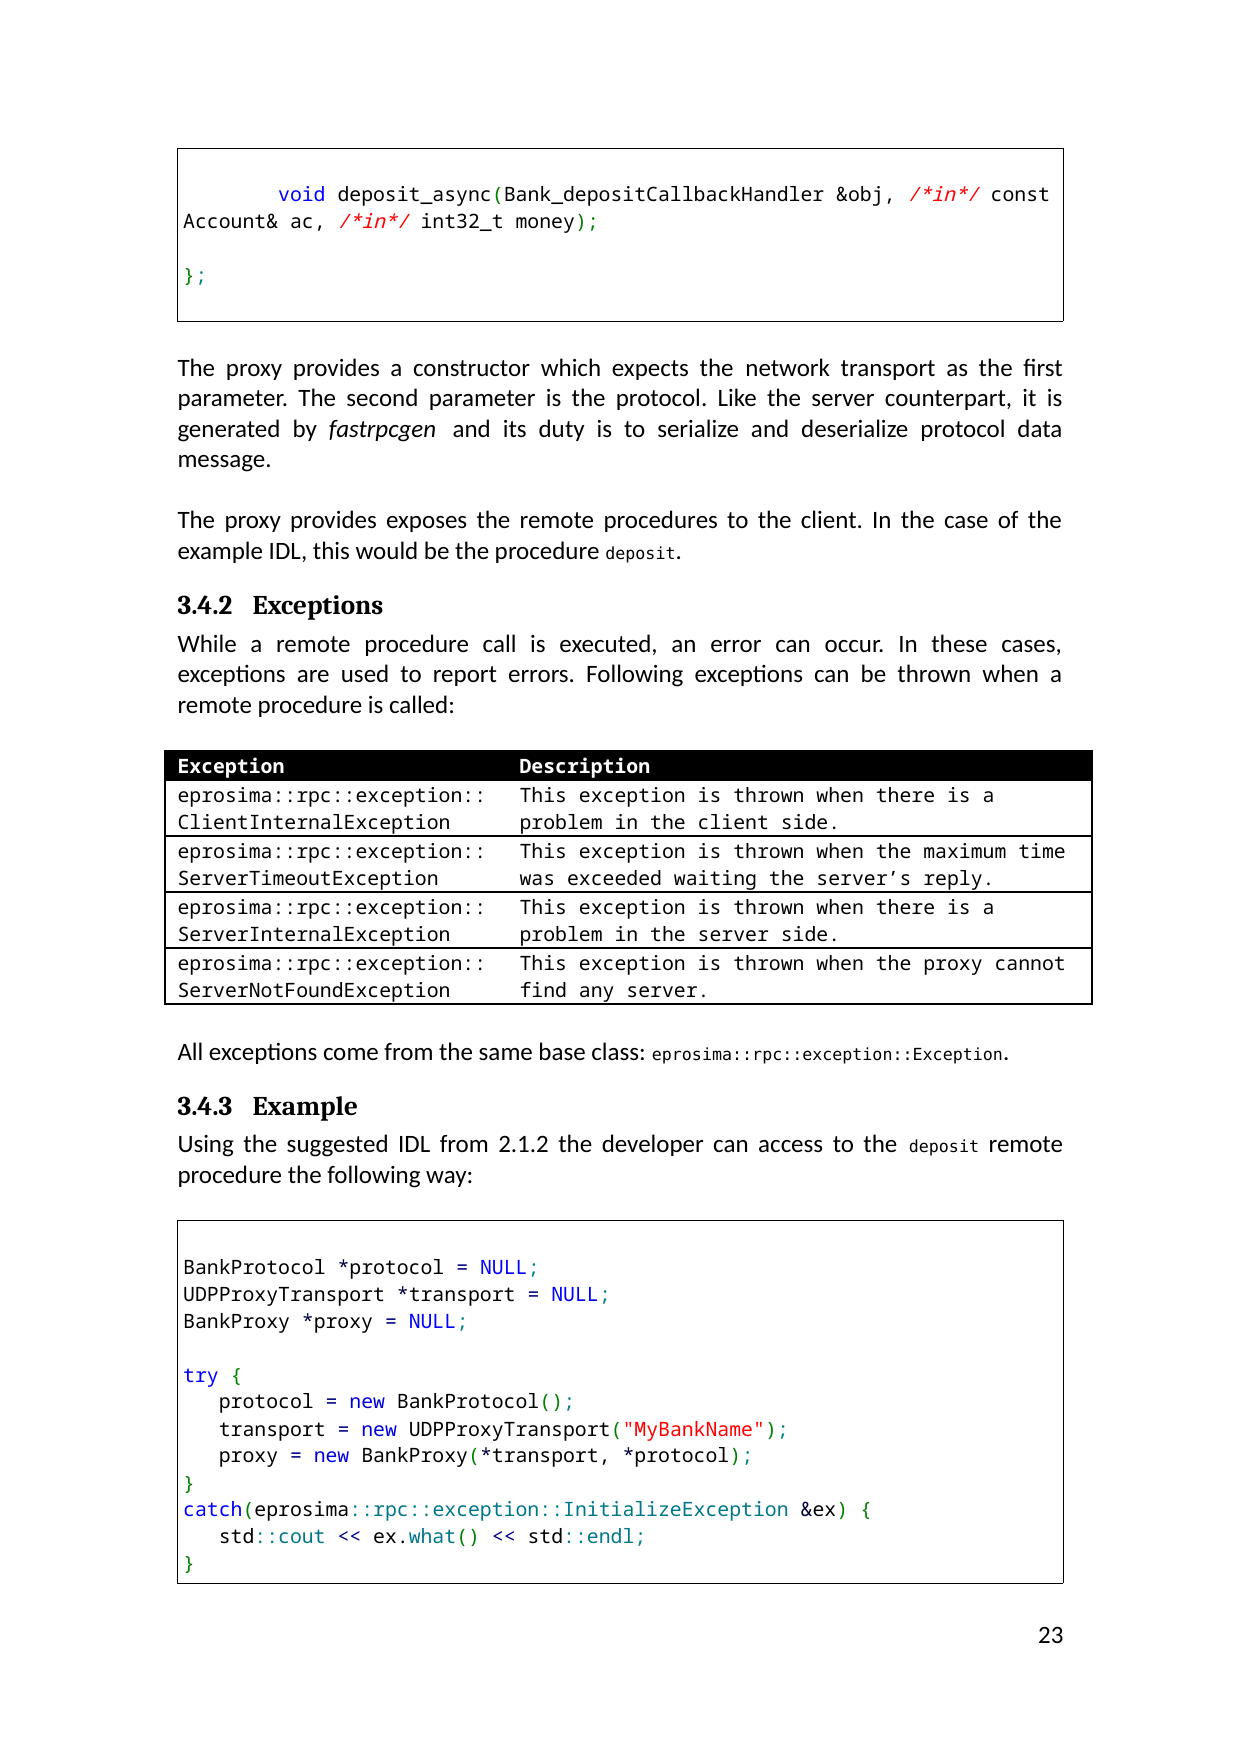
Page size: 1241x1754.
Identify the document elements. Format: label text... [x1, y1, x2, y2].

table_cell eprosima::rpc::exception::ServerInternalException [166, 893, 507, 947]
table_cell eprosima::rpc::exception::ServerNotFoundException [166, 949, 507, 1003]
table_header BankProtocol *protocol = NULL; UDPProxyTransport *transport = NULL; BankProxy *proxy = NULL; try { protocol = new BankProtocol(); transport = new UDPProxyTransport("MyBankName"); proxy = new BankProxy(*transport, *protocol); } catch(eprosima::rpc::exception::InitializeException &ex) { std::cout << ex.what() << std::endl; } [178, 1221, 1063, 1582]
text The proxy provides a constructor which expects the network transport as the first parameter. The second parameter is the protocol. Like the server counterpart, it is generated by fastrpcgen and its duty is to serialize and deserialize protocol data message. [177, 352, 1063, 474]
text All exceptions come from the same base class: eprosima::rpc::exception::Exception. [177, 1036, 1063, 1066]
table_cell eprosima::rpc::exception::ServerTimeoutException [166, 837, 507, 891]
table_cell This exception is thrown when the proxy cannot find any server. [507, 949, 1091, 1003]
text The proxy provides exposes the remote procedures to the client. In the case of the example IDL, this would be the procedure deposit. [177, 504, 1063, 565]
text While a remote procedure call is executed, an error can occur. In these cases, exceptions are used to report errors. Following exceptions can be thrown when a remote procedure is called: [177, 628, 1063, 719]
text Using the suggested IDL from 2.1.2 the developer can access to the deposit remote procedure the following way: [177, 1128, 1063, 1189]
subtitle Exceptions [177, 590, 1063, 621]
subtitle Example [177, 1091, 1063, 1122]
table_header Description [507, 752, 1091, 779]
table_cell This exception is thrown when there is a problem in the server side. [507, 893, 1091, 947]
table_cell This exception is thrown when there is a problem in the client side. [507, 781, 1091, 835]
table_header void deposit_async(Bank_depositCallbackHandler &obj, /*in*/ const Account& ac, /*in*/ int32_t money); }; [178, 149, 1063, 321]
table_header Exception [166, 752, 507, 779]
table_cell This exception is thrown when the maximum time was exceeded waiting the server’s reply. [507, 837, 1091, 891]
table_cell eprosima::rpc::exception::ClientInternalException [166, 781, 507, 835]
